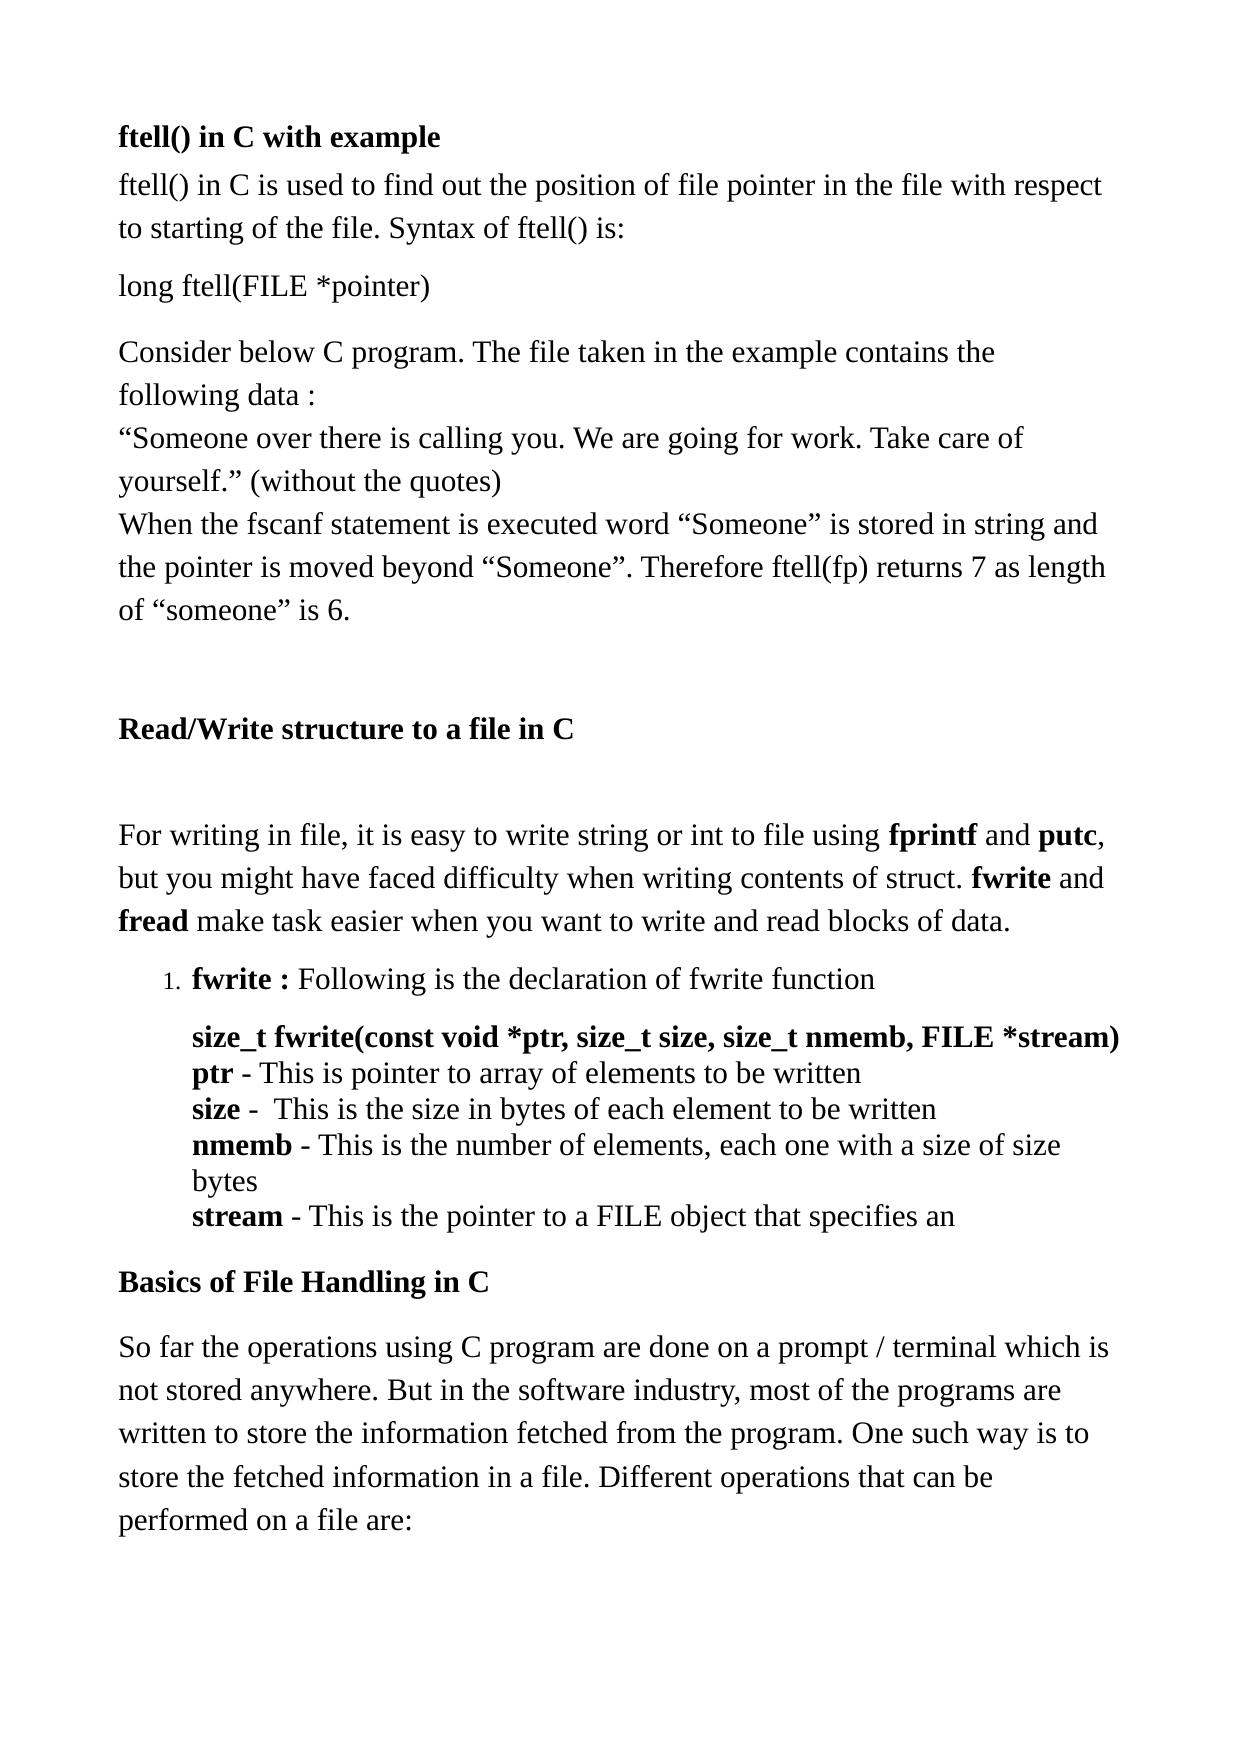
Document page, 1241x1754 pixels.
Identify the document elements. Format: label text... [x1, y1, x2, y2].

list fwrite : Following is the declaration of fwrite function [162, 960, 1122, 996]
text long ftell(FILE *pointer) [118, 267, 1122, 303]
text For writing in file, it is easy to write string or int to file using fprintf and putc, but you might have faced difficulty when writing contents of struct. fwrite and fread make task easier when you want to write and read blocks of data. [118, 816, 1122, 938]
list stream - This is the pointer to a FILE object that specifies an [162, 1198, 1122, 1234]
list size - This is the size in bytes of each element to be written [162, 1090, 1122, 1126]
subtitle ftell() in C with example [118, 118, 1122, 154]
subtitle Read/Write structure to a file in C [118, 710, 1122, 746]
list size_t fwrite(const void *ptr, size_t size, size_t nmemb, FILE *stream) [162, 1018, 1122, 1054]
text ftell() in C is used to find out the position of file pointer in the file with respect to starting of the file. Syntax of ftell() is: [118, 167, 1122, 246]
list ptr - This is pointer to array of elements to be written [162, 1054, 1122, 1090]
subtitle Basics of File Handling in C [118, 1263, 1122, 1299]
text Consider below C program. The file taken in the example contains the following data : “Someone over there is calling you. We are going for work. Take care of yourself.” (without the quotes) When the fscanf statement is executed word “Someone” is stored in string and the pointer is moved beyond “Someone”. Therefore ftell(fp) returns 7 as length of “someone” is 6. [118, 333, 1122, 627]
text So far the operations using C program are done on a prompt / terminal which is not stored anywhere. But in the software industry, most of the programs are written to store the information fetched from the program. One such way is to store the fetched information in a file. Different operations that can be performed on a file are: [118, 1328, 1122, 1537]
list nmemb - This is the number of elements, each one with a size of size bytes [162, 1126, 1122, 1198]
